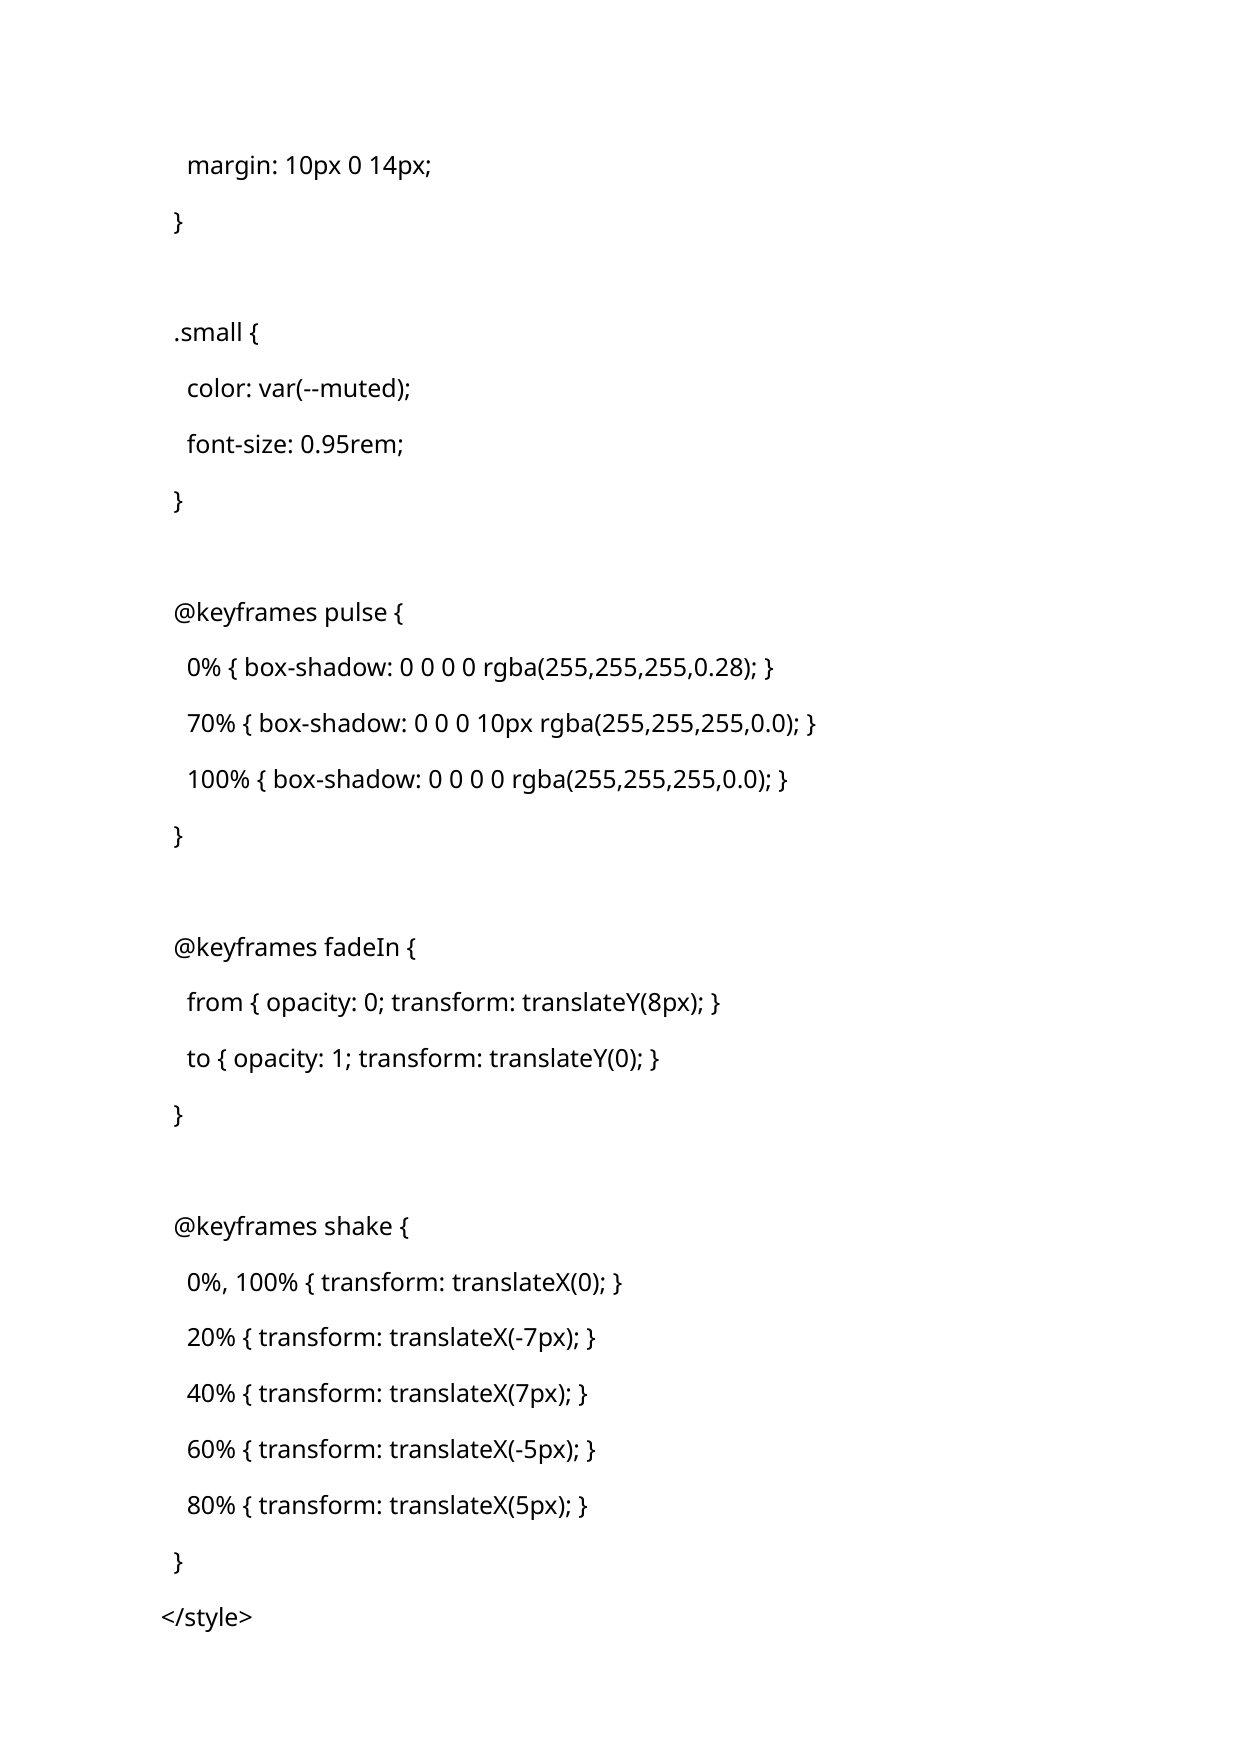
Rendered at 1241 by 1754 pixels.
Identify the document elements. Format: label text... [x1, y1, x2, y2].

text </style> [148, 1599, 1093, 1633]
text } [148, 1543, 1093, 1577]
text } [148, 818, 1093, 852]
text @keyframes shake { [148, 1208, 1093, 1242]
text 40% { transform: translateX(7px); } [148, 1376, 1093, 1410]
text 0% { box-shadow: 0 0 0 0 rgba(255,255,255,0.28); } [148, 650, 1093, 684]
text @keyframes fadeIn { [148, 929, 1093, 963]
text 60% { transform: translateX(-5px); } [148, 1432, 1093, 1466]
text } [148, 203, 1093, 237]
text color: var(--muted); [148, 371, 1093, 405]
text 70% { box-shadow: 0 0 0 10px rgba(255,255,255,0.0); } [148, 706, 1093, 740]
text from { opacity: 0; transform: translateY(8px); } [148, 985, 1093, 1019]
text 100% { box-shadow: 0 0 0 0 rgba(255,255,255,0.0); } [148, 762, 1093, 796]
text 20% { transform: translateX(-7px); } [148, 1320, 1093, 1354]
text margin: 10px 0 14px; [148, 148, 1093, 182]
text } [148, 483, 1093, 517]
text font-size: 0.95rem; [148, 427, 1093, 461]
text 80% { transform: translateX(5px); } [148, 1488, 1093, 1522]
text 0%, 100% { transform: translateX(0); } [148, 1264, 1093, 1298]
text .small { [148, 315, 1093, 349]
text to { opacity: 1; transform: translateY(0); } [148, 1041, 1093, 1075]
text @keyframes pulse { [148, 594, 1093, 628]
text } [148, 1097, 1093, 1131]
